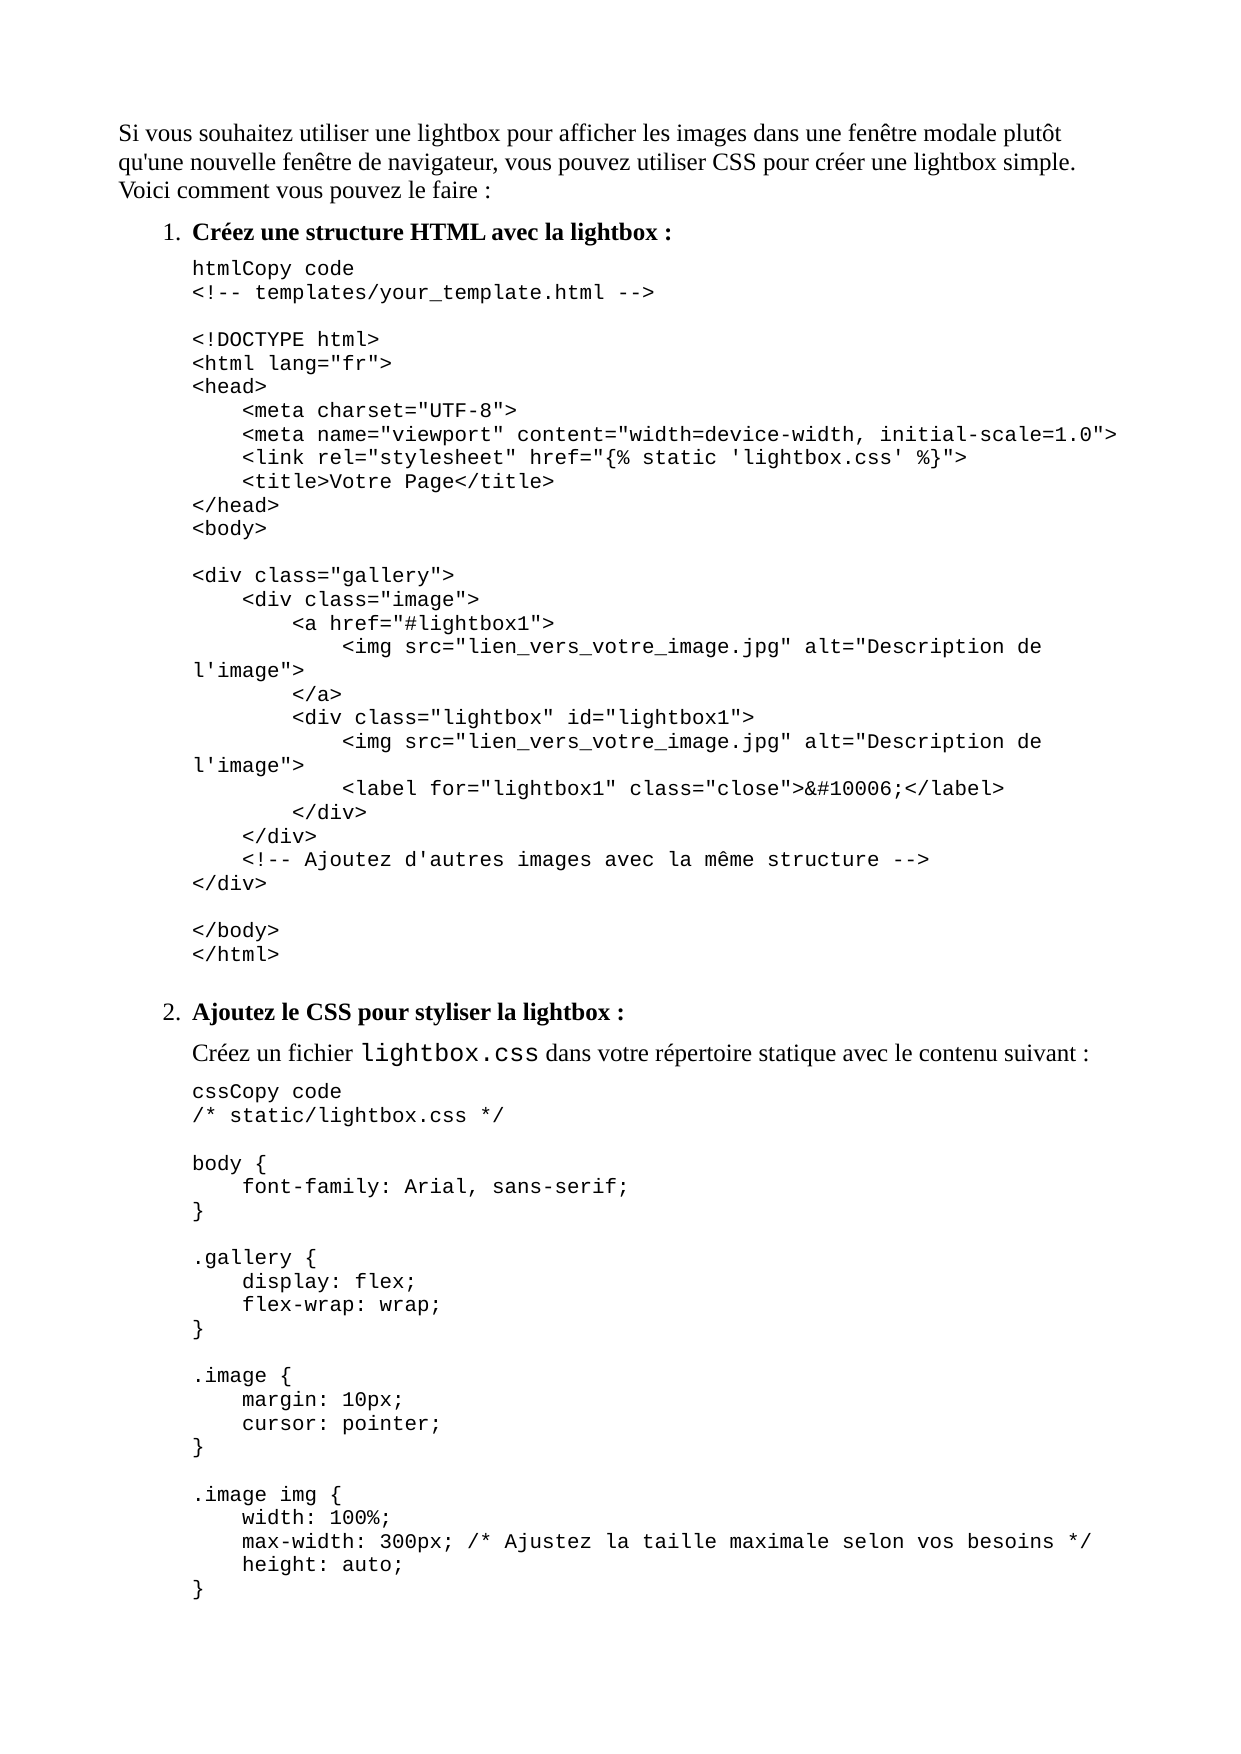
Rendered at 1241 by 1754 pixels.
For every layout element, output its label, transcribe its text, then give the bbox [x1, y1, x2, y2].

list <!DOCTYPE html> [162, 329, 1122, 353]
list </html> [162, 944, 1122, 967]
list height: auto; [162, 1554, 1122, 1578]
list margin: 10px; [162, 1389, 1122, 1413]
list <body> [162, 518, 1122, 542]
list } [162, 1578, 1122, 1602]
list } [162, 1436, 1122, 1460]
list <img src="lien_vers_votre_image.jpg" alt="Description de l'image"> [162, 731, 1122, 778]
list flex-wrap: wrap; [162, 1294, 1122, 1318]
list max-width: 300px; /* Ajustez la taille maximale selon vos besoins */ [162, 1531, 1122, 1554]
list } [162, 1200, 1122, 1223]
list body { [162, 1152, 1122, 1176]
list width: 100%; [162, 1507, 1122, 1531]
list </a> [162, 684, 1122, 707]
list </head> [162, 494, 1122, 518]
list <label for="lightbox1" class="close">&#10006;</label> [162, 778, 1122, 802]
list <meta name="viewport" content="width=device-width, initial-scale=1.0"> [162, 424, 1122, 447]
text Si vous souhaitez utiliser une lightbox pour afficher les images dans une fenêtre modale plutôt qu'une nouvelle fenêtre de navigateur, vous pouvez utiliser CSS pour créer une lightbox simple. Voici comment vous pouvez le faire : [118, 118, 1122, 204]
list font-family: Arial, sans-serif; [162, 1176, 1122, 1200]
list <div class="image"> [162, 589, 1122, 613]
list </div> [162, 826, 1122, 849]
list Ajoutez le CSS pour styliser la lightbox : [162, 997, 1122, 1026]
list </div> [162, 873, 1122, 897]
list <title>Votre Page</title> [162, 471, 1122, 494]
list <!-- Ajoutez d'autres images avec la même structure --> [162, 849, 1122, 873]
list display: flex; [162, 1271, 1122, 1294]
list <html lang="fr"> [162, 353, 1122, 376]
list } [162, 1318, 1122, 1342]
list <div class="lightbox" id="lightbox1"> [162, 707, 1122, 731]
list <head> [162, 376, 1122, 400]
list <link rel="stylesheet" href="{% static 'lightbox.css' %}"> [162, 447, 1122, 471]
list <img src="lien_vers_votre_image.jpg" alt="Description de l'image"> [162, 636, 1122, 684]
list /* static/lightbox.css */ [162, 1105, 1122, 1129]
list <div class="gallery"> [162, 566, 1122, 589]
list cursor: pointer; [162, 1413, 1122, 1436]
list </div> [162, 802, 1122, 826]
list htmlCopy code [162, 258, 1122, 282]
list .gallery { [162, 1247, 1122, 1271]
list <meta charset="UTF-8"> [162, 400, 1122, 424]
list .image img { [162, 1483, 1122, 1507]
list <a href="#lightbox1"> [162, 613, 1122, 636]
list <!-- templates/your_template.html --> [162, 282, 1122, 305]
list cssCopy code [162, 1082, 1122, 1105]
list Créez une structure HTML avec la lightbox : [162, 217, 1122, 246]
list .image { [162, 1365, 1122, 1389]
list </body> [162, 920, 1122, 944]
list Créez un fichier lightbox.css dans votre répertoire statique avec le contenu suivant : [162, 1038, 1122, 1069]
